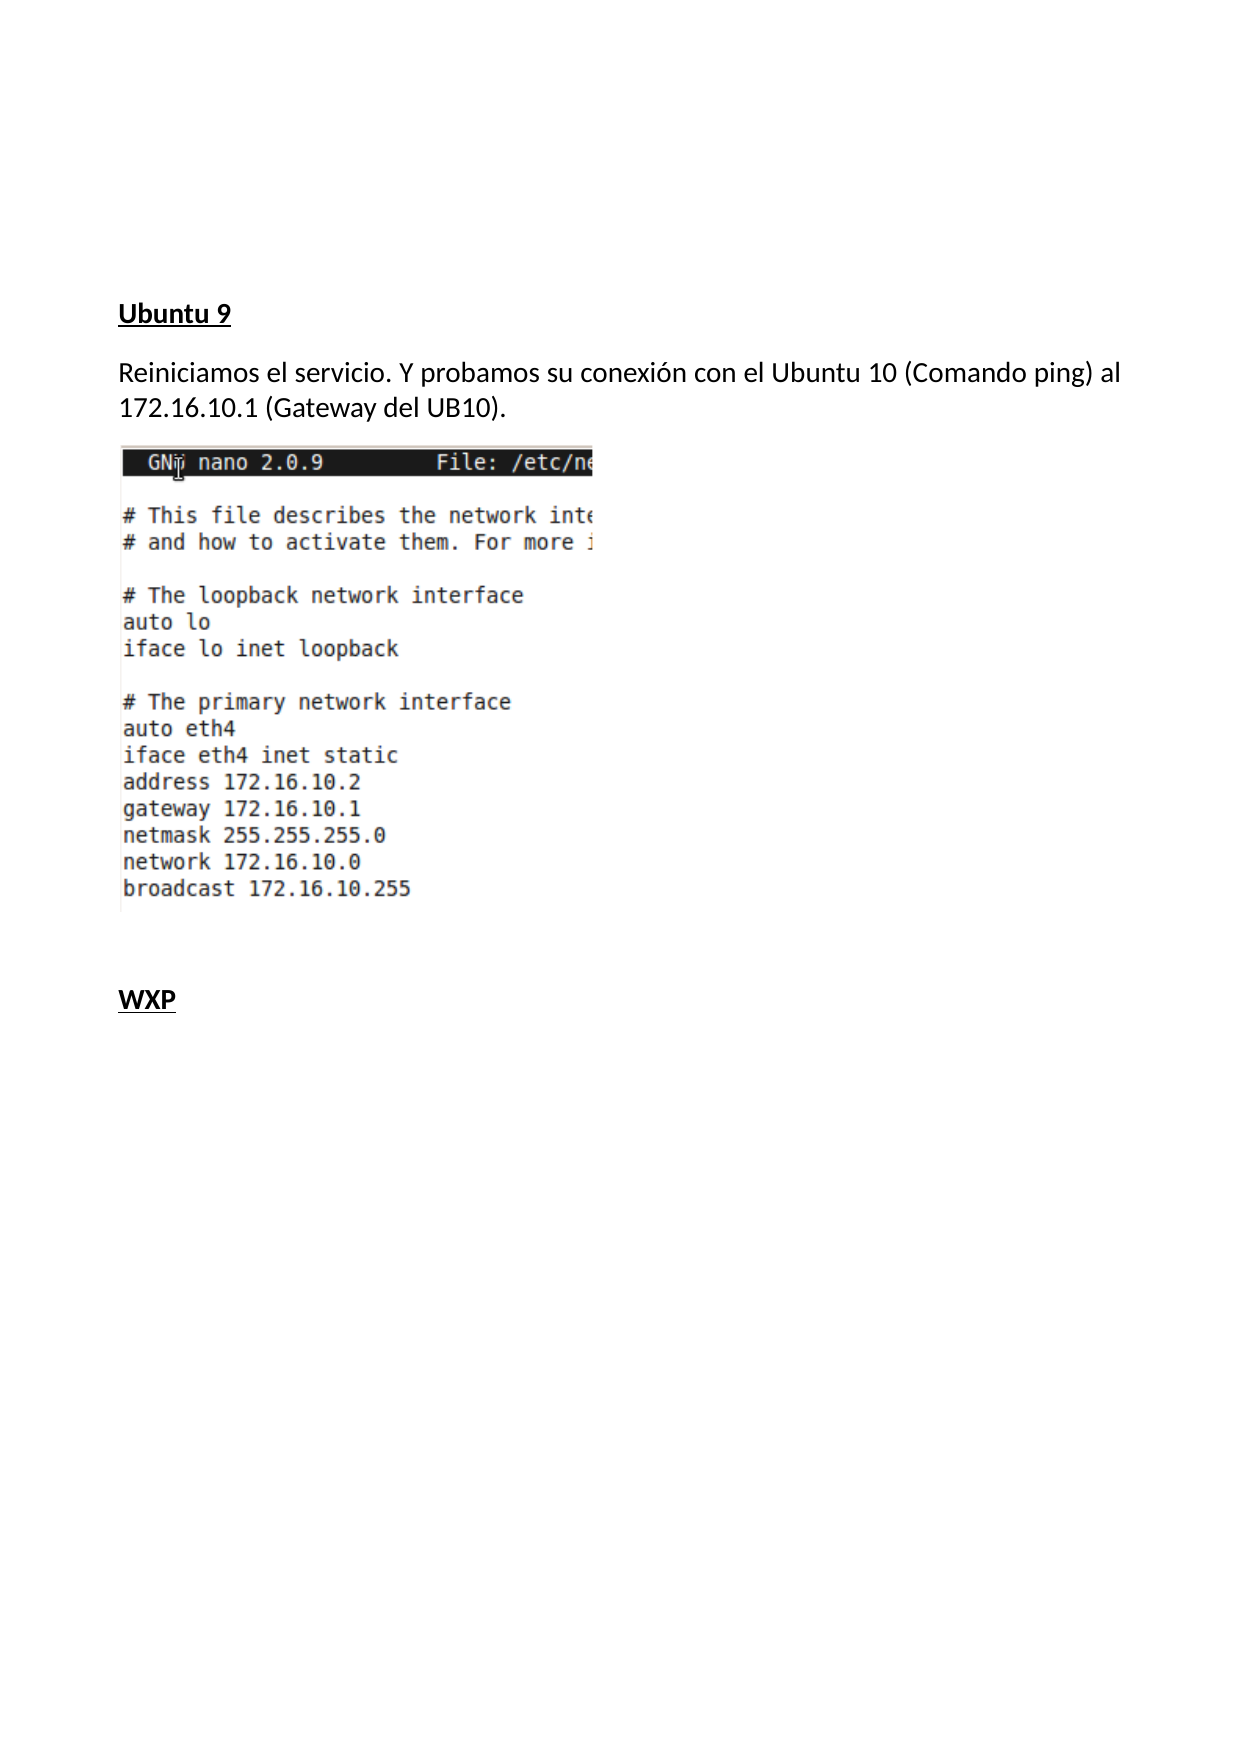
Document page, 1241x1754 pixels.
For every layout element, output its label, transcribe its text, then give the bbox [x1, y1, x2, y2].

text WXP [118, 981, 1122, 1017]
text Reiniciamos el servicio. Y probamos su conexión con el Ubuntu 10 (Comando ping) al 172.16.10.1 (Gateway del UB10). [118, 354, 1122, 425]
text Ubuntu 9 [118, 295, 1122, 330]
picture [120, 445, 593, 912]
